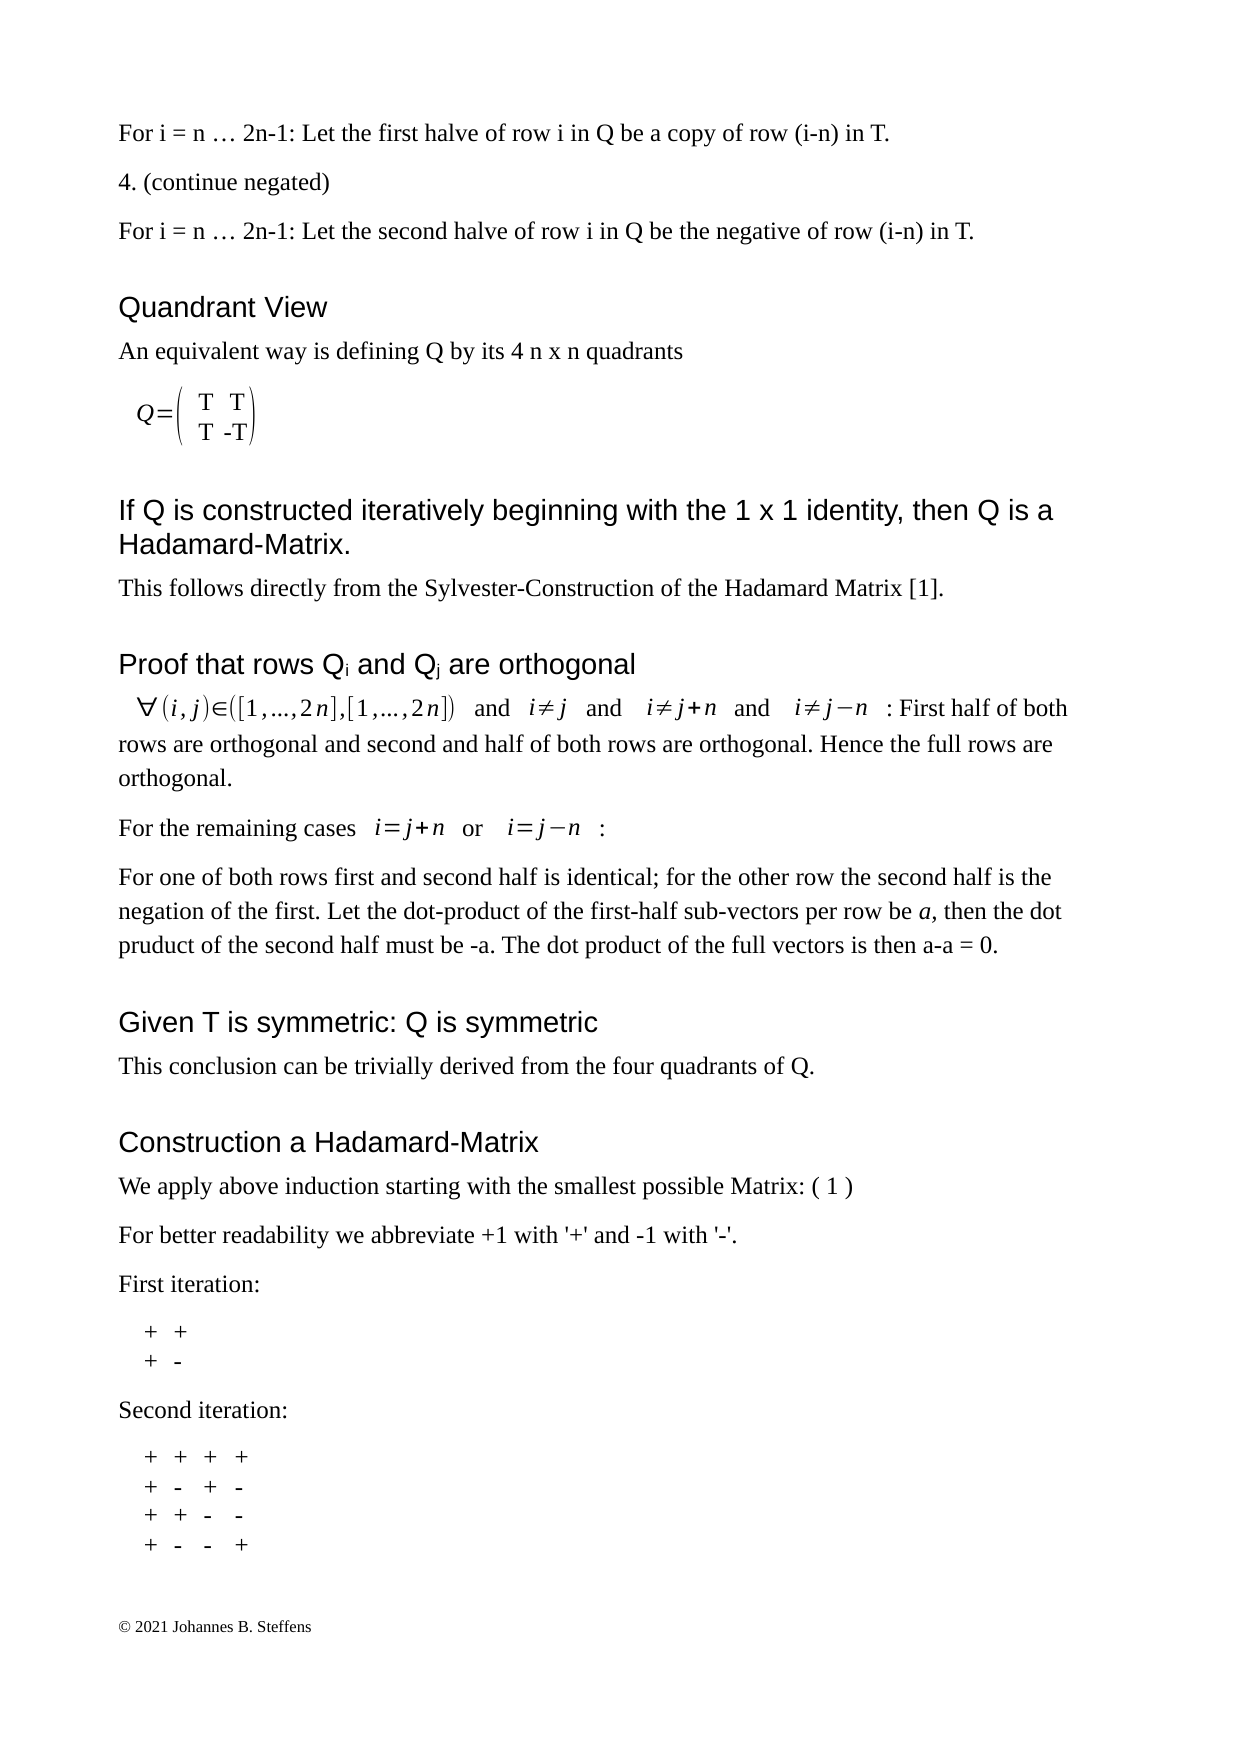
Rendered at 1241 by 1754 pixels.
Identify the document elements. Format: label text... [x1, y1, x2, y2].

text This follows directly from the Sylvester-Construction of the Hadamard Matrix [1]. [118, 573, 1122, 601]
text We apply above induction starting with the smallest possible Matrix: ( 1 ) [118, 1171, 1122, 1199]
text For i = n … 2n-1: Let the second halve of row i in Q be the negative of row (i-n) in T. [118, 216, 1122, 245]
text For i = n … 2n-1: Let the first halve of row i in Q be a copy of row (i-n) in T. [118, 118, 1122, 147]
subtitle If Q is constructed iteratively beginning with the 1 x 1 identity, then Q is a Hadamard-Matrix. [118, 493, 1122, 560]
text andand and : First half of both rows are orthogonal and second and half of both rows are orthogonal. Hence the full rows are orthogonal. [118, 693, 1122, 792]
text Second iteration: [118, 1395, 1122, 1424]
text 4. (continue negated) [118, 167, 1122, 196]
subtitle Quandrant View [118, 290, 1122, 324]
text For better readability we abbreviate +1 with '+' and -1 with '-'. [118, 1220, 1122, 1249]
subtitle Given T is symmetric: Q is symmetric [118, 1005, 1122, 1038]
text First iteration: [118, 1269, 1122, 1298]
subtitle Proof that rows Qi and Qj are orthogonal [118, 647, 1122, 680]
text For one of both rows first and second half is identical; for the other row the second half is the negation of the first. Let the dot-product of the first-half sub-vectors per row be a, then the dot pruduct of the second half must be -a. The dot product of the full vectors is then a-a = 0. [118, 862, 1122, 959]
text For the remaining casesor : [118, 813, 1122, 841]
text This conclusion can be trivially derived from the four quadrants of Q. [118, 1051, 1122, 1079]
subtitle Construction a Hadamard-Matrix [118, 1125, 1122, 1158]
text An equivalent way is defining Q by its 4 n x n quadrants [118, 336, 1122, 365]
